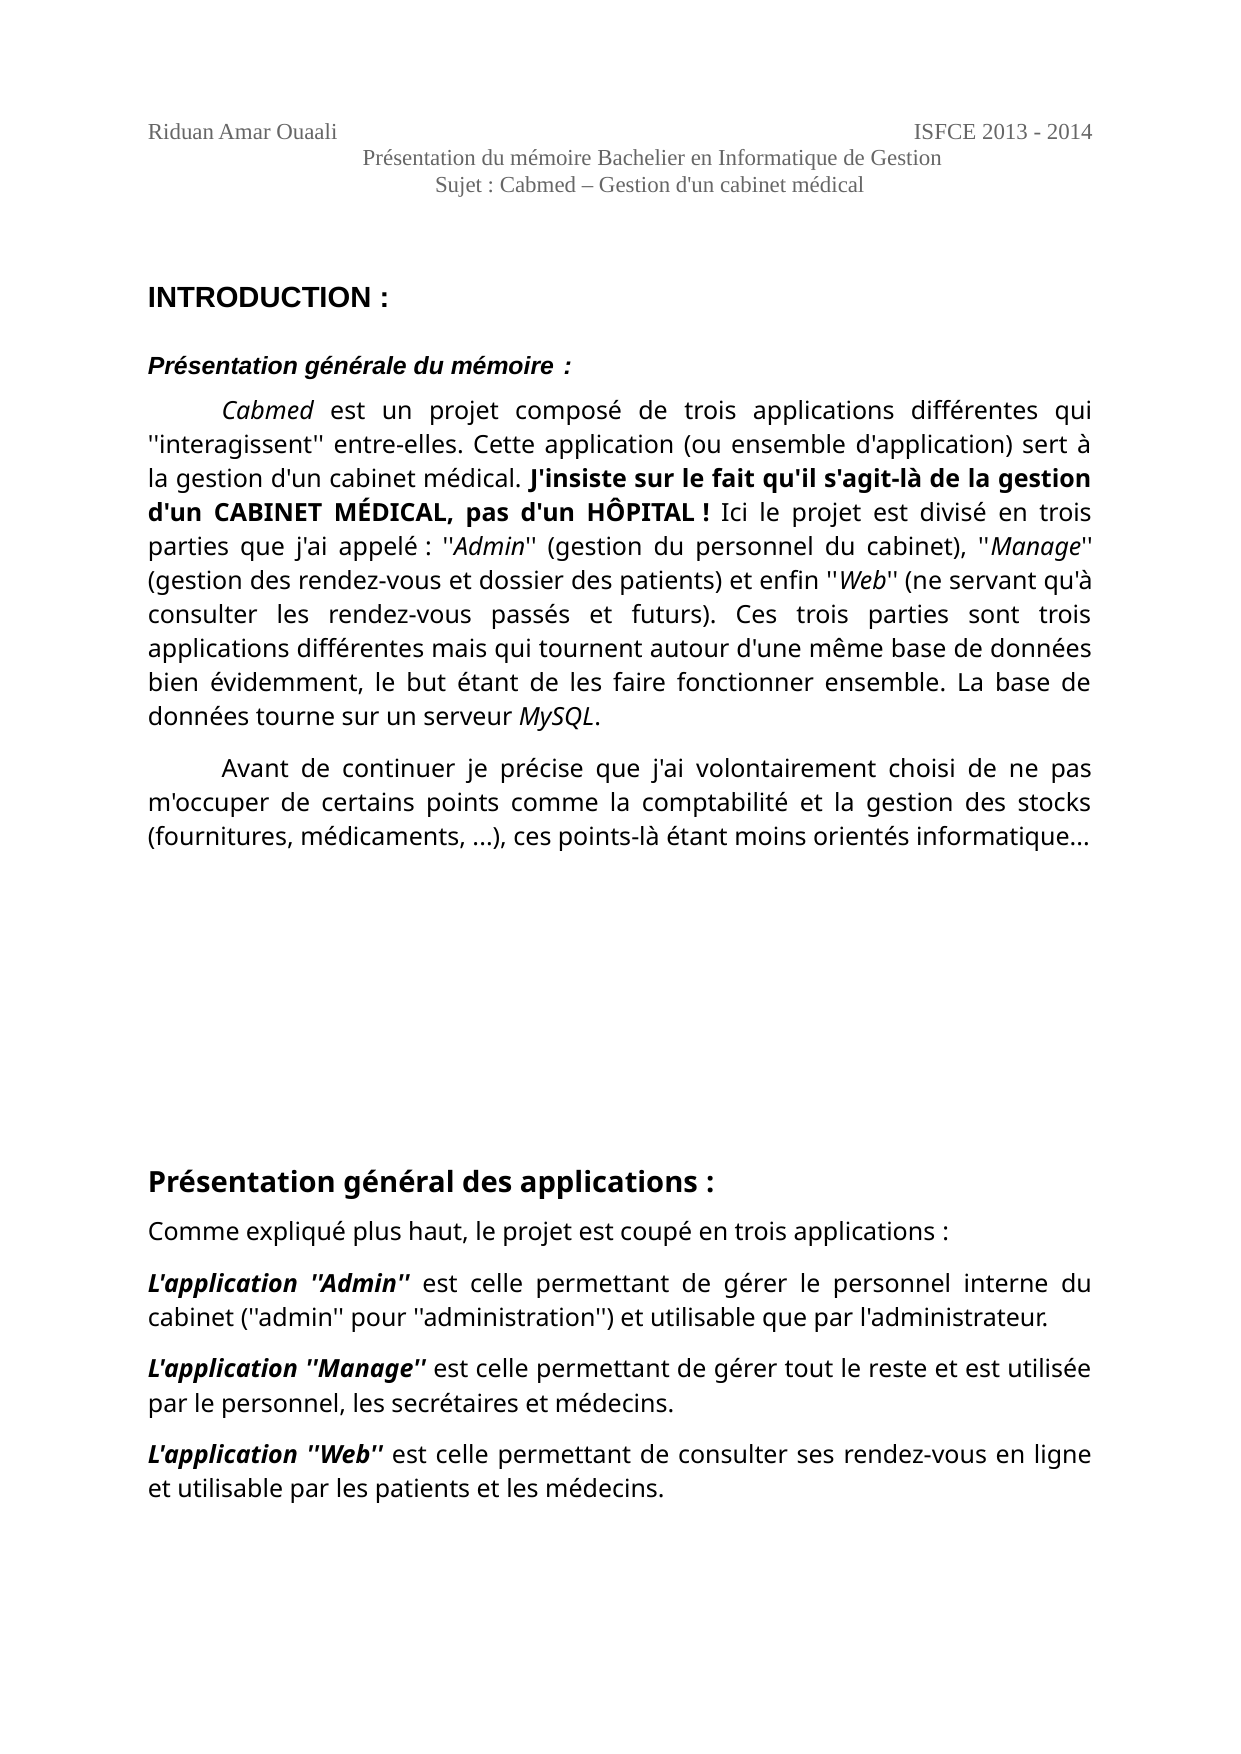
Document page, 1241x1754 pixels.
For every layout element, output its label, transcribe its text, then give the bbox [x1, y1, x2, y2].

subtitle INTRODUCTION : [148, 280, 1093, 314]
text Comme expliqué plus haut, le projet est coupé en trois applications : [148, 1213, 1093, 1248]
text Avant de continuer je précise que j'ai volontairement choisi de ne pas m'occuper de certains points comme la comptabilité et la gestion des stocks (fournitures, médicaments, ...), ces points-là étant moins orientés informatique... [148, 751, 1093, 853]
text L'application ''Web'' est celle permettant de consulter ses rendez-vous en ligne et utilisable par les patients et les médecins. [148, 1437, 1093, 1505]
text L'application ''Manage'' est celle permettant de gérer tout le reste et est utilisée par le personnel, les secrétaires et médecins. [148, 1351, 1093, 1419]
text Cabmed est un projet composé de trois applications différentes qui ''interagissent'' entre-elles. Cette application (ou ensemble d'application) sert à la gestion d'un cabinet médical. J'insiste sur le fait qu'il s'agit-là de la gestion d'un CABINET MÉDICAL, pas d'un HÔPITAL ! Ici le projet est divisé en trois parties que j'ai appelé : ''Admin'' (gestion du personnel du cabinet), ''Manage'' (gestion des rendez-vous et dossier des patients) et enfin ''Web'' (ne servant qu'à consulter les rendez-vous passés et futurs). Ces trois parties sont trois applications différentes mais qui tournent autour d'une même base de données bien évidemment, le but étant de les faire fonctionner ensemble. La base de données tourne sur un serveur MySQL. [148, 392, 1093, 733]
text L'application ''Admin'' est celle permettant de gérer le personnel interne du cabinet (''admin'' pour ''administration'') et utilisable que par l'administrateur. [148, 1265, 1093, 1333]
subtitle Présentation générale du mémoire : [148, 351, 1093, 380]
subtitle Présentation général des applications : [148, 1161, 1093, 1201]
